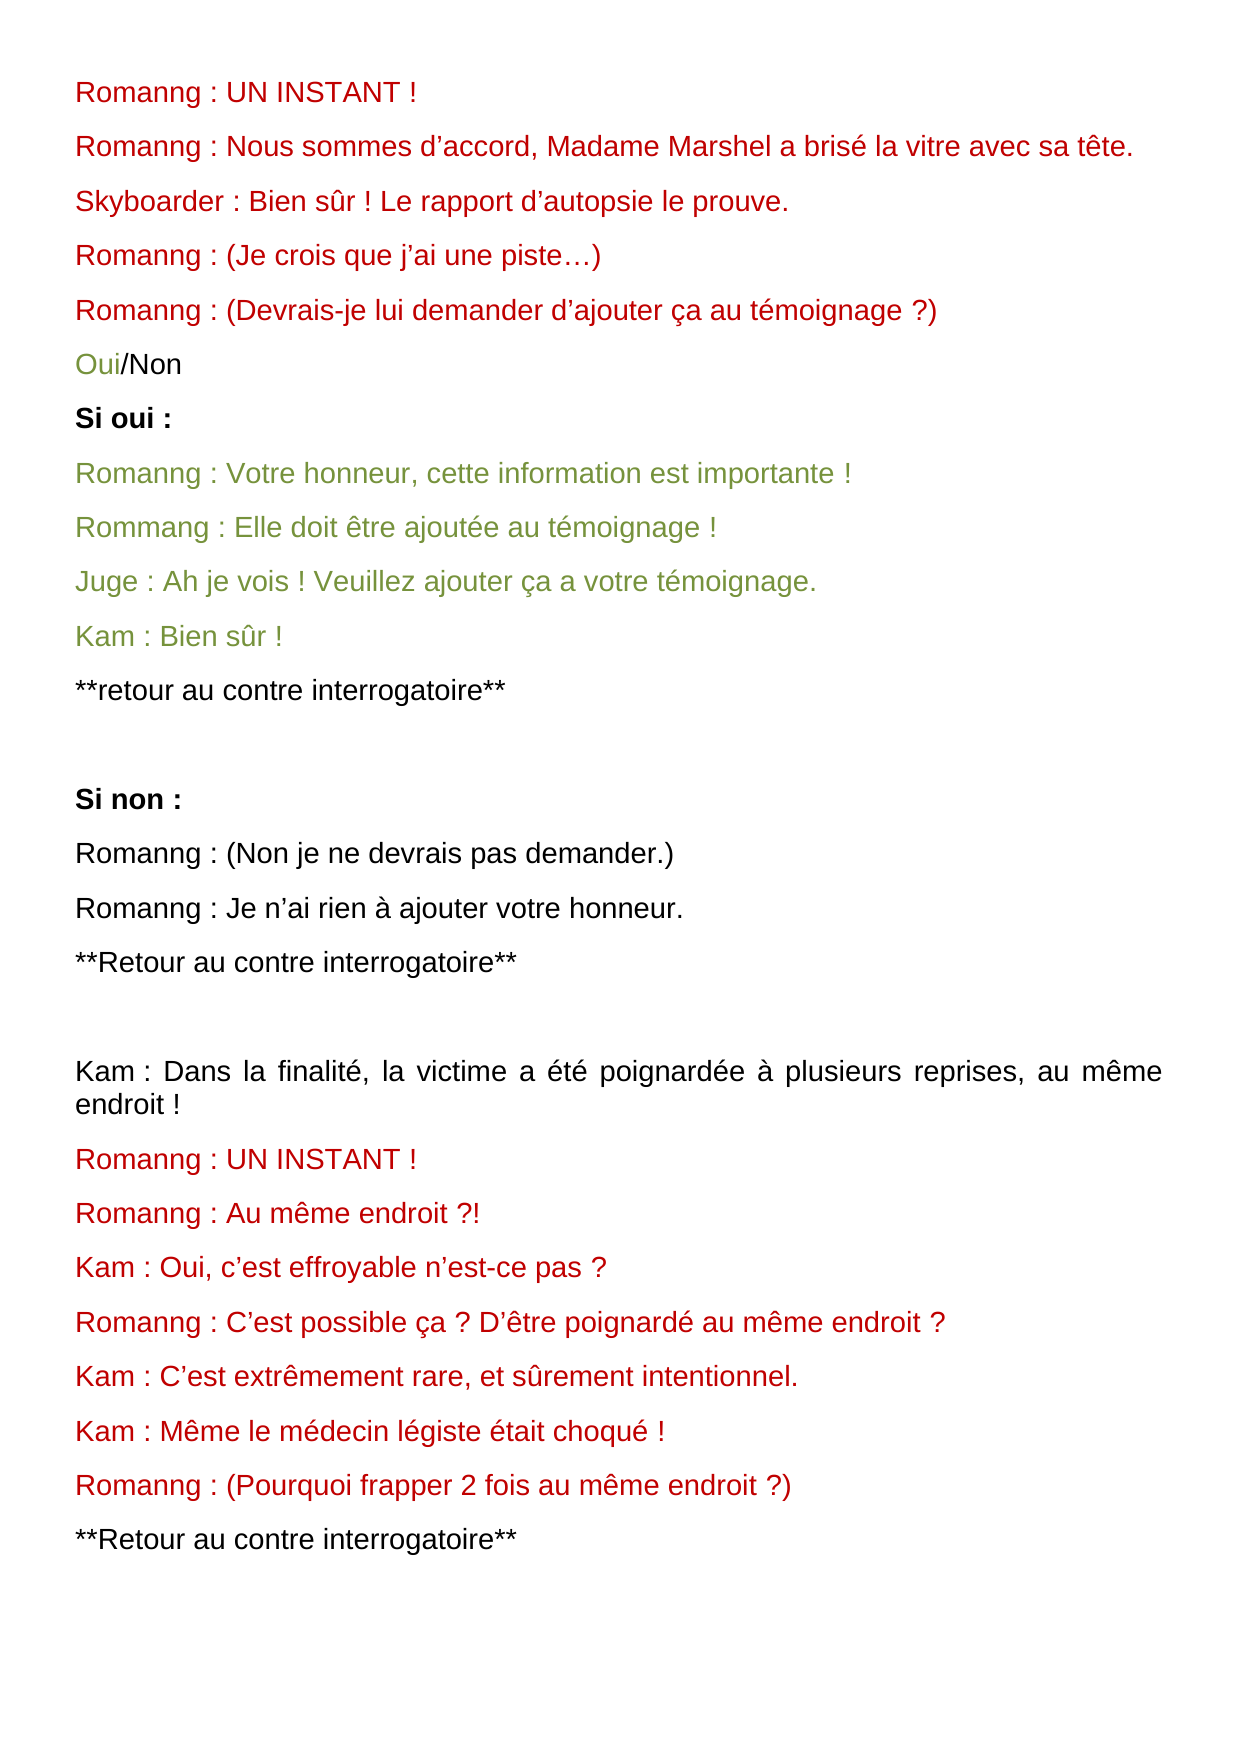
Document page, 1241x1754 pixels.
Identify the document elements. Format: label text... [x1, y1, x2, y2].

text Romanng : (Je crois que j’ai une piste…) [75, 238, 1165, 272]
text Romanng : (Pourquoi frapper 2 fois au même endroit ?) [75, 1468, 1165, 1501]
text Romanng : C’est possible ça ? D’être poignardé au même endroit ? [75, 1305, 1165, 1338]
text Romanng : UN INSTANT ! [75, 1142, 1165, 1175]
text Kam : Bien sûr ! [75, 619, 1165, 652]
text **retour au contre interrogatoire** [75, 673, 1165, 707]
text **Retour au contre interrogatoire** [75, 1522, 1165, 1556]
text Rommang : Elle doit être ajoutée au témoignage ! [75, 510, 1165, 543]
text Si non : [75, 782, 1165, 815]
text Juge : Ah je vois ! Veuillez ajouter ça a votre témoignage. [75, 564, 1165, 598]
text **Retour au contre interrogatoire** [75, 945, 1165, 978]
text Romanng : Votre honneur, cette information est importante ! [75, 456, 1165, 489]
text Si oui : [75, 401, 1165, 435]
text Romanng : (Non je ne devrais pas demander.) [75, 836, 1165, 870]
text Oui/Non [75, 347, 1165, 380]
text Romanng : Au même endroit ?! [75, 1196, 1165, 1229]
text Kam : Oui, c’est effroyable n’est-ce pas ? [75, 1250, 1165, 1284]
text Romanng : Je n’ai rien à ajouter votre honneur. [75, 891, 1165, 924]
text Kam : Dans la finalité, la victime a été poignardée à plusieurs reprises, au même endroit ! [75, 1054, 1165, 1121]
text Romanng : (Devrais-je lui demander d’ajouter ça au témoignage ?) [75, 292, 1165, 326]
text Romanng : UN INSTANT ! [75, 75, 1165, 108]
text Skyboarder : Bien sûr ! Le rapport d’autopsie le prouve. [75, 184, 1165, 217]
text Romanng : Nous sommes d’accord, Madame Marshel a brisé la vitre avec sa tête. [75, 129, 1165, 163]
text Kam : Même le médecin légiste était choqué ! [75, 1413, 1165, 1447]
text Kam : C’est extrêmement rare, et sûrement intentionnel. [75, 1359, 1165, 1393]
